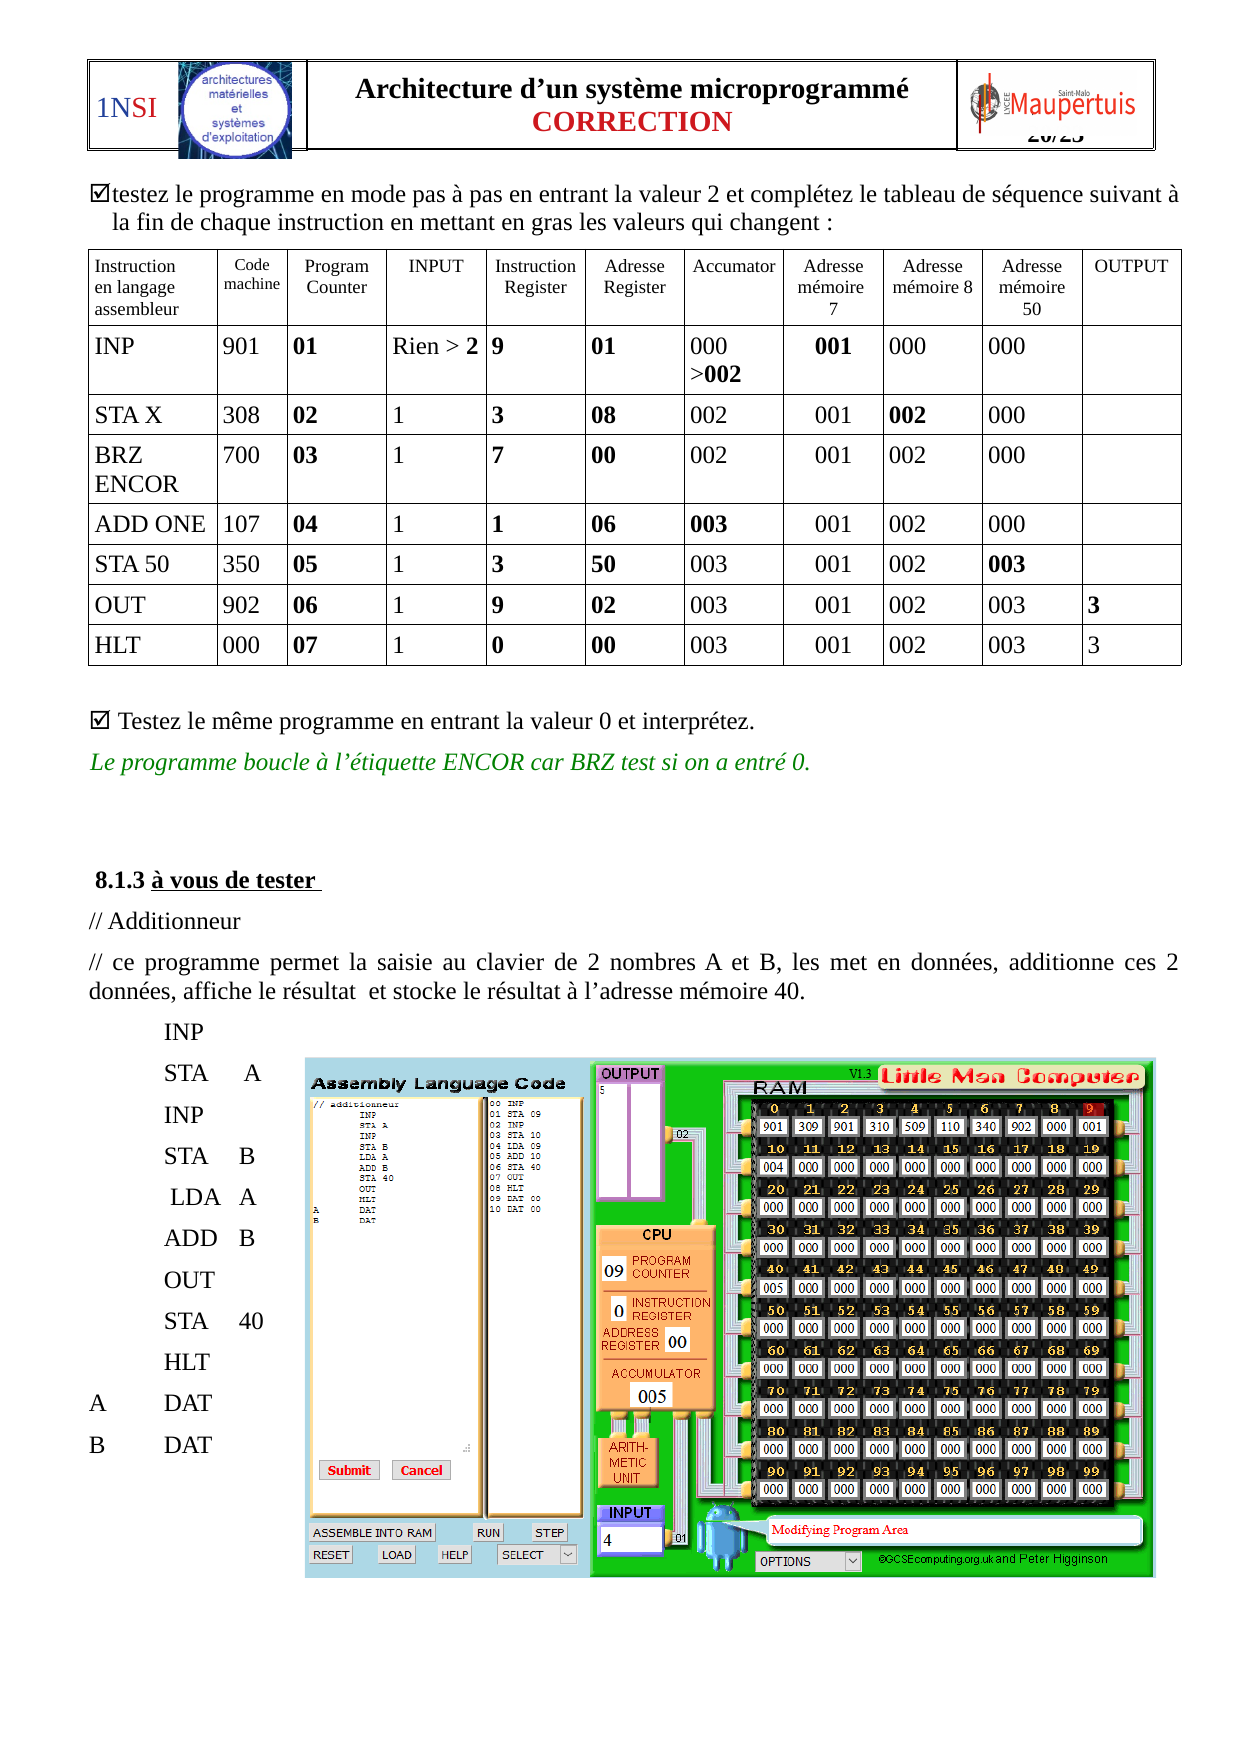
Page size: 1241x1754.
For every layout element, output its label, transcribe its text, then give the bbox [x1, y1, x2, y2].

table_cell 3 [1083, 585, 1181, 624]
table_cell INP [89, 326, 217, 394]
table_header Instruction Register [487, 250, 585, 325]
table_cell 1 [387, 625, 486, 664]
table_cell BRZ ENCOR [89, 435, 217, 503]
table_header Program Counter [288, 250, 386, 325]
table_cell STA X [89, 395, 217, 434]
table_cell 3 [1083, 625, 1181, 664]
table_cell 000 [983, 504, 1082, 544]
text B DAT [88, 1430, 304, 1458]
table_cell 001 [784, 585, 883, 624]
table_header Adresse mémoire 7 [784, 250, 883, 325]
table_cell 003 [983, 545, 1082, 584]
table_cell 02 [288, 395, 386, 434]
table_cell [1083, 326, 1181, 394]
text OUT [88, 1265, 304, 1293]
table_cell 107 [218, 504, 287, 544]
text [1157, 1058, 1181, 1087]
table_cell 000 [983, 435, 1082, 503]
table_cell 002 [884, 625, 982, 664]
table_cell 003 [685, 585, 783, 624]
table_cell 001 [784, 326, 883, 394]
table_cell 9 [487, 585, 585, 624]
table_cell 000 >002 [685, 326, 783, 394]
table_cell 001 [784, 504, 883, 544]
table_cell 00 [586, 625, 684, 664]
table_cell 1 [387, 435, 486, 503]
table_cell 002 [884, 504, 982, 544]
text Le programme boucle à l’étiquette ENCOR car BRZ test si on a entré 0. [90, 747, 1181, 776]
table_cell 7 [487, 435, 585, 503]
table_cell [1083, 395, 1181, 434]
table_cell 002 [685, 435, 783, 503]
picture [178, 62, 292, 159]
text INP [88, 1100, 304, 1128]
table_cell 901 [218, 326, 287, 394]
table_header Adresse Register [586, 250, 684, 325]
table_cell 000 [218, 625, 287, 664]
table_cell 9 [487, 326, 585, 394]
subtitle à vous de tester [88, 865, 1181, 893]
table_cell 06 [586, 504, 684, 544]
text [1157, 1100, 1181, 1128]
table_cell 001 [784, 545, 883, 584]
table_cell 000 [884, 326, 982, 394]
table_header OUTPUT [1083, 250, 1181, 325]
table_cell 03 [288, 435, 386, 503]
table_cell 001 [784, 625, 883, 664]
picture [304, 1057, 1157, 1578]
table_cell 00 [586, 435, 684, 503]
text [1157, 1265, 1181, 1293]
text LDA A [88, 1182, 304, 1211]
text [1157, 1347, 1181, 1376]
table_cell 000 [983, 395, 1082, 434]
table_cell 1 [387, 395, 486, 434]
table_cell 003 [983, 585, 1082, 624]
table_cell 1 [387, 585, 486, 624]
table_cell 002 [884, 395, 982, 434]
list Testez le même programme en entrant la valeur 0 et interprétez. [88, 706, 1181, 735]
text STA A [88, 1058, 304, 1087]
text [1157, 1223, 1181, 1252]
table_header Adresse mémoire 50 [983, 250, 1082, 325]
text A DAT [88, 1388, 304, 1417]
table_cell 000 [983, 326, 1082, 394]
table_cell 002 [685, 395, 783, 434]
table_cell 3 [487, 395, 585, 434]
picture [970, 70, 1137, 136]
text [1157, 1430, 1181, 1458]
text [1157, 1141, 1181, 1170]
text ADD B [88, 1223, 304, 1252]
text HLT [88, 1347, 304, 1376]
table_cell 1 [487, 504, 585, 544]
table_cell 003 [685, 625, 783, 664]
table_cell 902 [218, 585, 287, 624]
table_header Adresse mémoire 8 [884, 250, 982, 325]
table_cell 08 [586, 395, 684, 434]
table_cell 05 [288, 545, 386, 584]
table_cell 003 [685, 545, 783, 584]
table_header Accumator [685, 250, 783, 325]
text [1157, 1182, 1181, 1211]
table_cell 1 [387, 504, 486, 544]
table_cell 700 [218, 435, 287, 503]
table_cell OUT [89, 585, 217, 624]
table_cell 01 [288, 326, 386, 394]
text [1157, 1306, 1181, 1335]
table_cell 001 [784, 395, 883, 434]
table_cell [1083, 545, 1181, 584]
text STA B [88, 1141, 304, 1170]
list testez le programme en mode pas à pas en entrant la valeur 2 et complétez le tableau de séquence suivant à la fin de chaque instruction en mettant en gras les valeurs qui changent : [88, 179, 1181, 236]
table_cell 1 [387, 545, 486, 584]
table_cell 06 [288, 585, 386, 624]
table_cell 02 [586, 585, 684, 624]
table_cell 50 [586, 545, 684, 584]
table_header Code machine [218, 250, 287, 325]
table_cell 002 [884, 585, 982, 624]
table_header Instruction en langage assembleur [89, 250, 217, 325]
table_cell 01 [586, 326, 684, 394]
table_cell 308 [218, 395, 287, 434]
table_cell [1083, 435, 1181, 503]
table_cell [1083, 504, 1181, 544]
table_cell Rien > 2 [387, 326, 486, 394]
table_cell ADD ONE [89, 504, 217, 544]
table_cell HLT [89, 625, 217, 664]
text [1157, 1388, 1181, 1417]
table_header INPUT [387, 250, 486, 325]
text STA 40 [88, 1306, 304, 1335]
table_cell 350 [218, 545, 287, 584]
table_cell 04 [288, 504, 386, 544]
table_cell 07 [288, 625, 386, 664]
table_cell 001 [784, 435, 883, 503]
text INP [88, 1017, 1181, 1046]
text // ce programme permet la saisie au clavier de 2 nombres A et B, les met en données, additionne ces 2 données, affiche le résultat et stocke le résultat à l’adresse mémoire 40. [88, 947, 1181, 1005]
table_cell STA 50 [89, 545, 217, 584]
text // Additionneur [88, 906, 1181, 935]
table_cell 003 [983, 625, 1082, 664]
table_cell 0 [487, 625, 585, 664]
table_cell 002 [884, 435, 982, 503]
table_cell 002 [884, 545, 982, 584]
table_cell 003 [685, 504, 783, 544]
table_cell 3 [487, 545, 585, 584]
